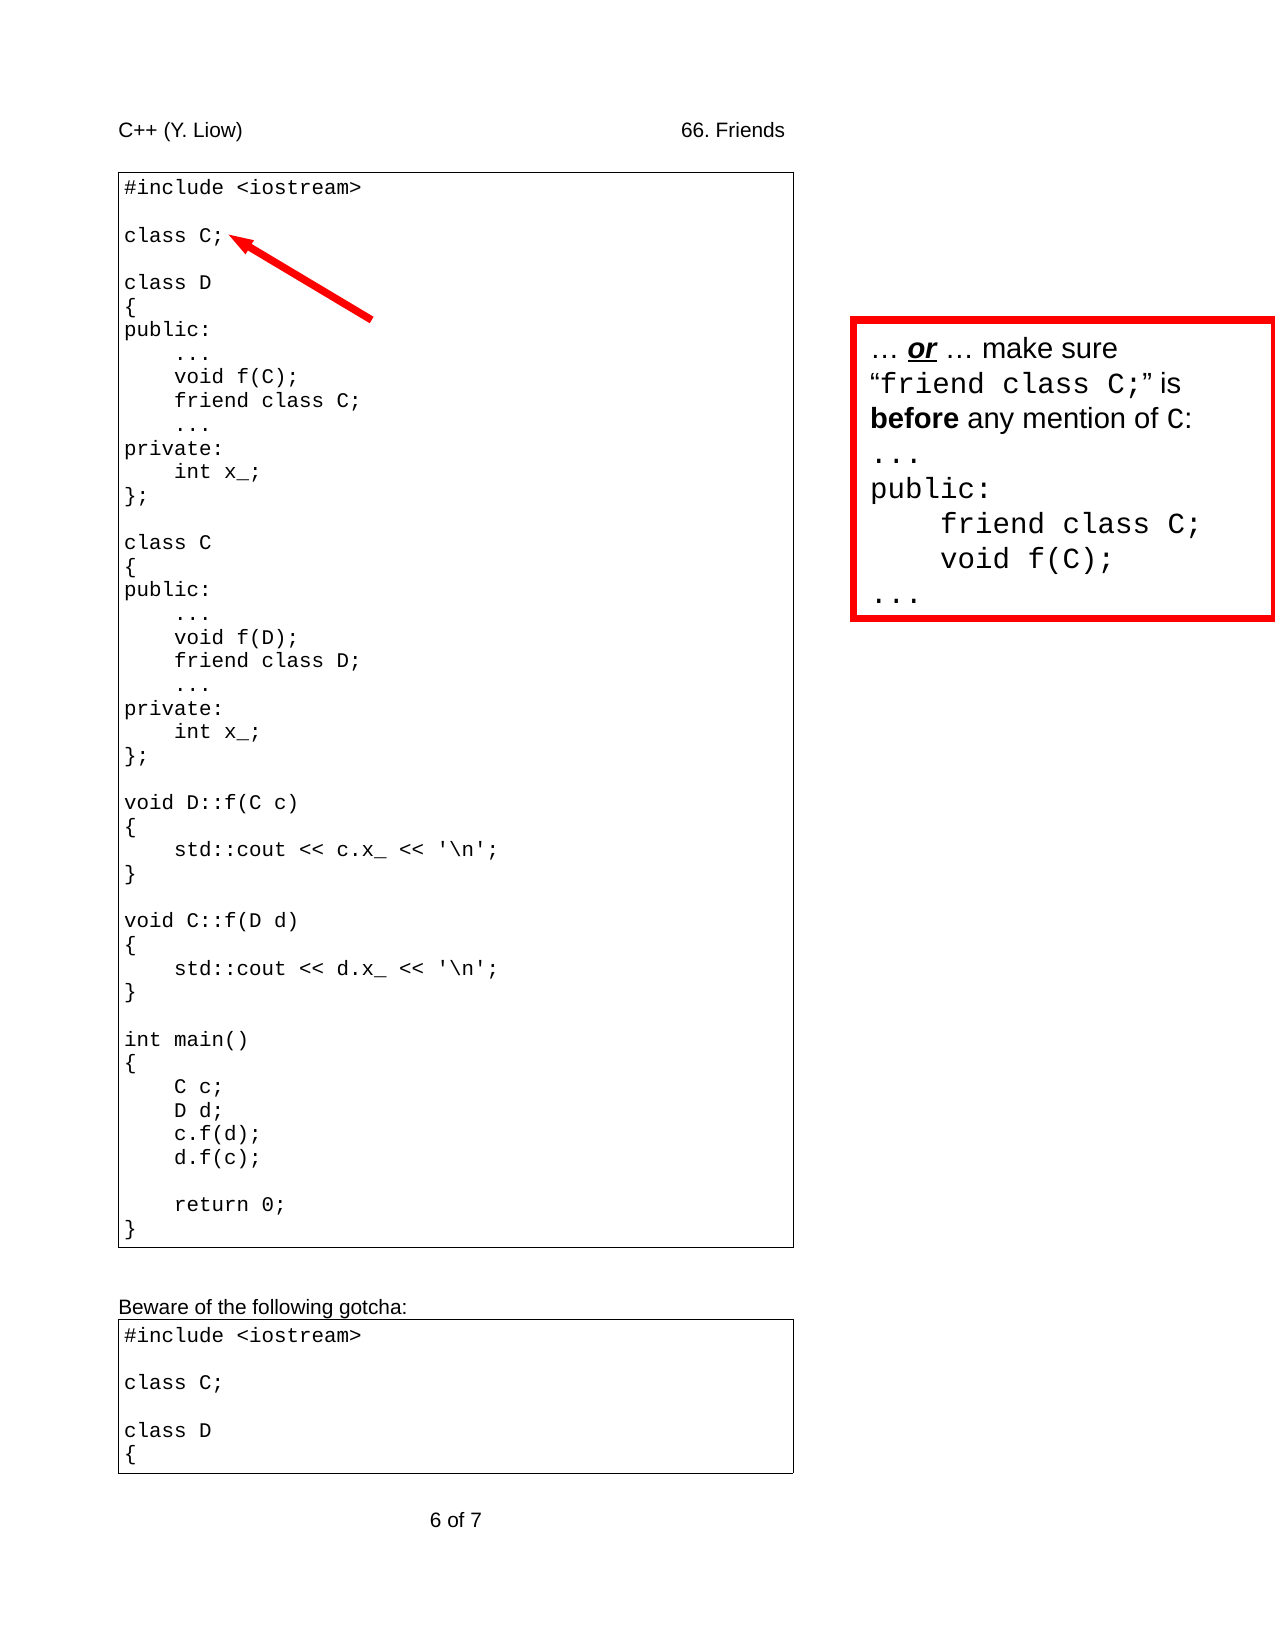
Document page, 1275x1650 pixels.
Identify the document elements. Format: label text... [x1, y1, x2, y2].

table_header #include <iostream> class C; class D { public: ... void f(C); friend class C; ... private: int x_; }; void D::f(C c) { std::cout << c.x << '\n'; } class C { public: ... void f(D); friend class D; ... private: int x_; }; void C::f(D d) { std::cout << d.x_ << '\n'; } int main() { C c; D d; c.f(d); d.f(c); return 0; } [119, 1320, 793, 1473]
text Beware of the following gotcha: [118, 1295, 793, 1319]
table_header #include <iostream> class C; class D { public: ... void f(C); friend class C; ... private: int x_; }; class C { public: ... void f(D); friend class D; ... private: int x_; }; void D::f(C c) { std::cout << c.x_ << '\n'; } void C::f(D d) { std::cout << d.x_ << '\n'; } int main() { C c; D d; c.f(d); d.f(c); return 0; } [119, 173, 793, 1247]
